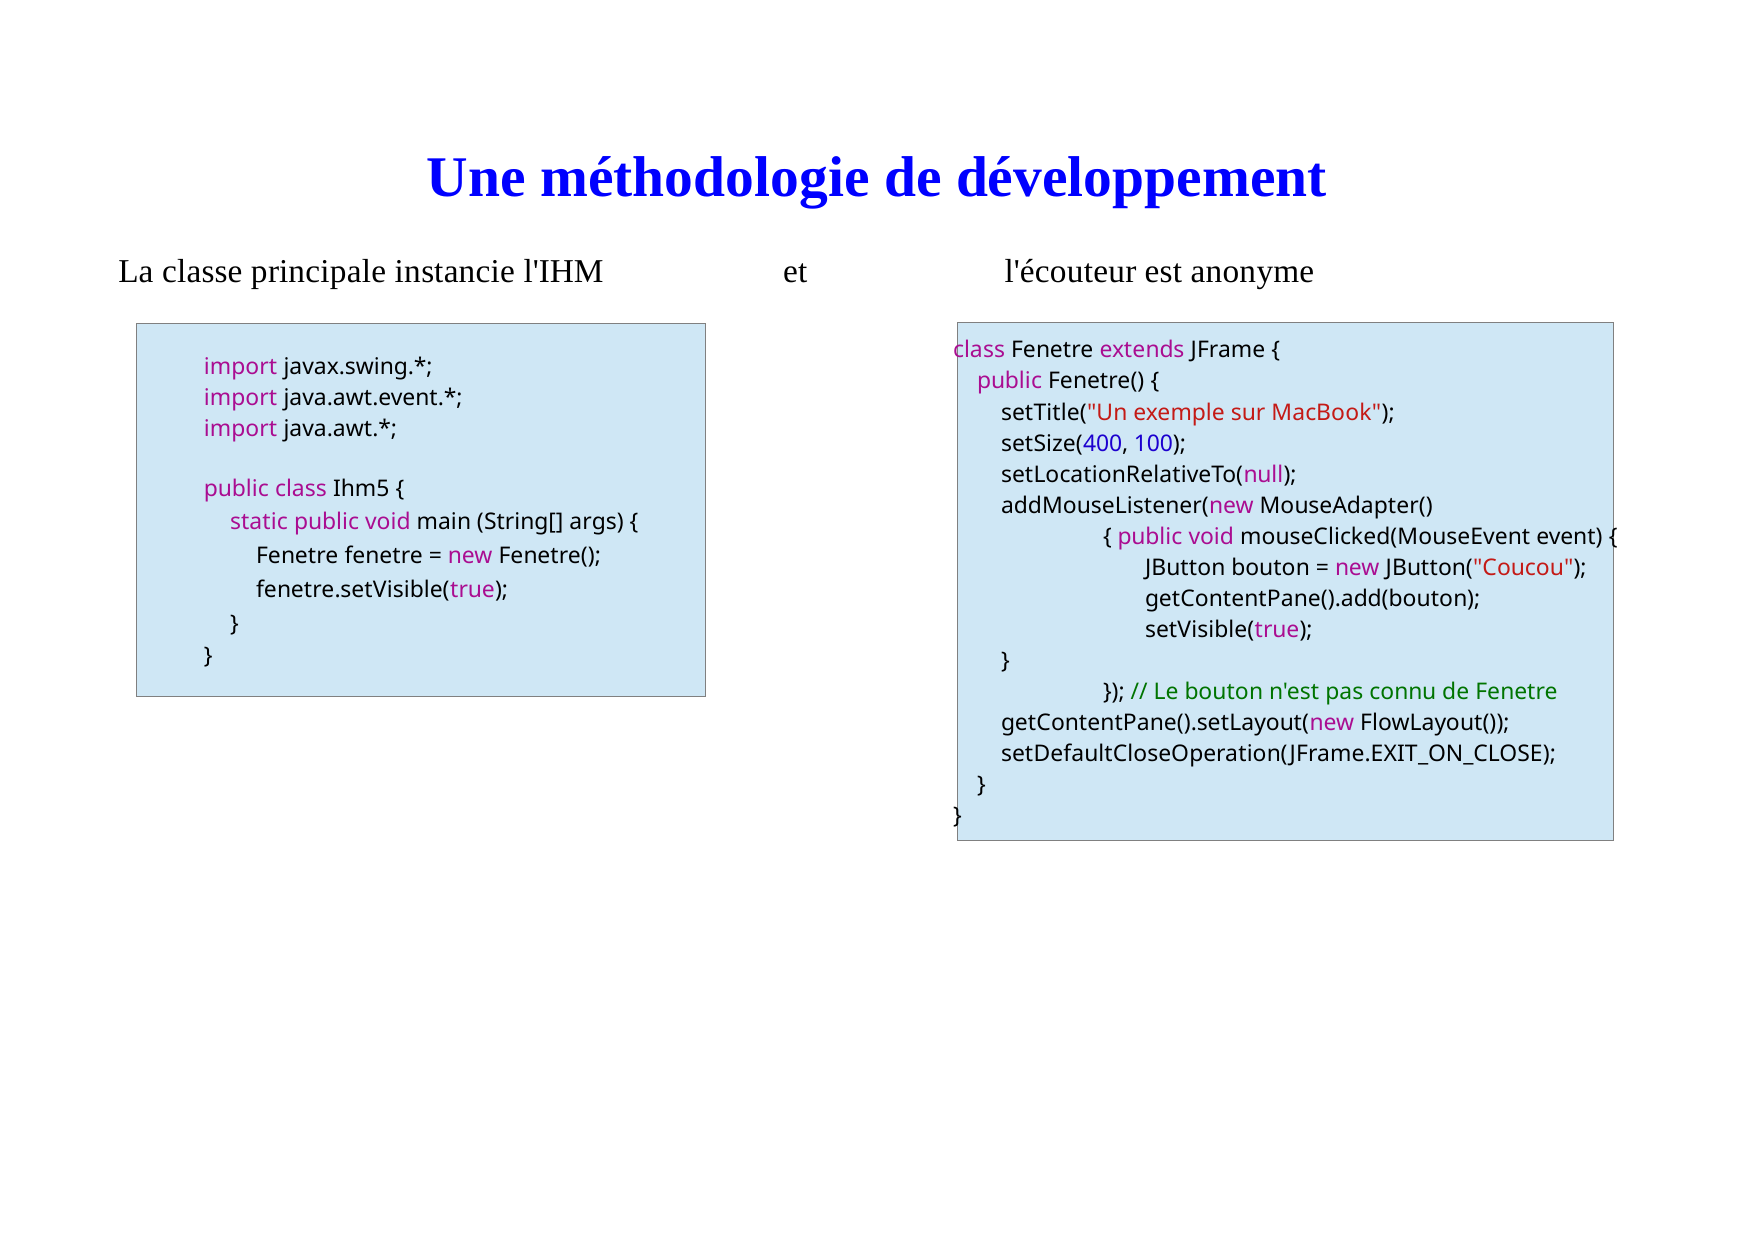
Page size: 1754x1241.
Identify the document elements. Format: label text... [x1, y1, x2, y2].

text La classe principale instancie l'IHM et l'écouteur est anonyme [118, 251, 1636, 289]
subtitle Une méthodologie de développement [118, 143, 1636, 209]
